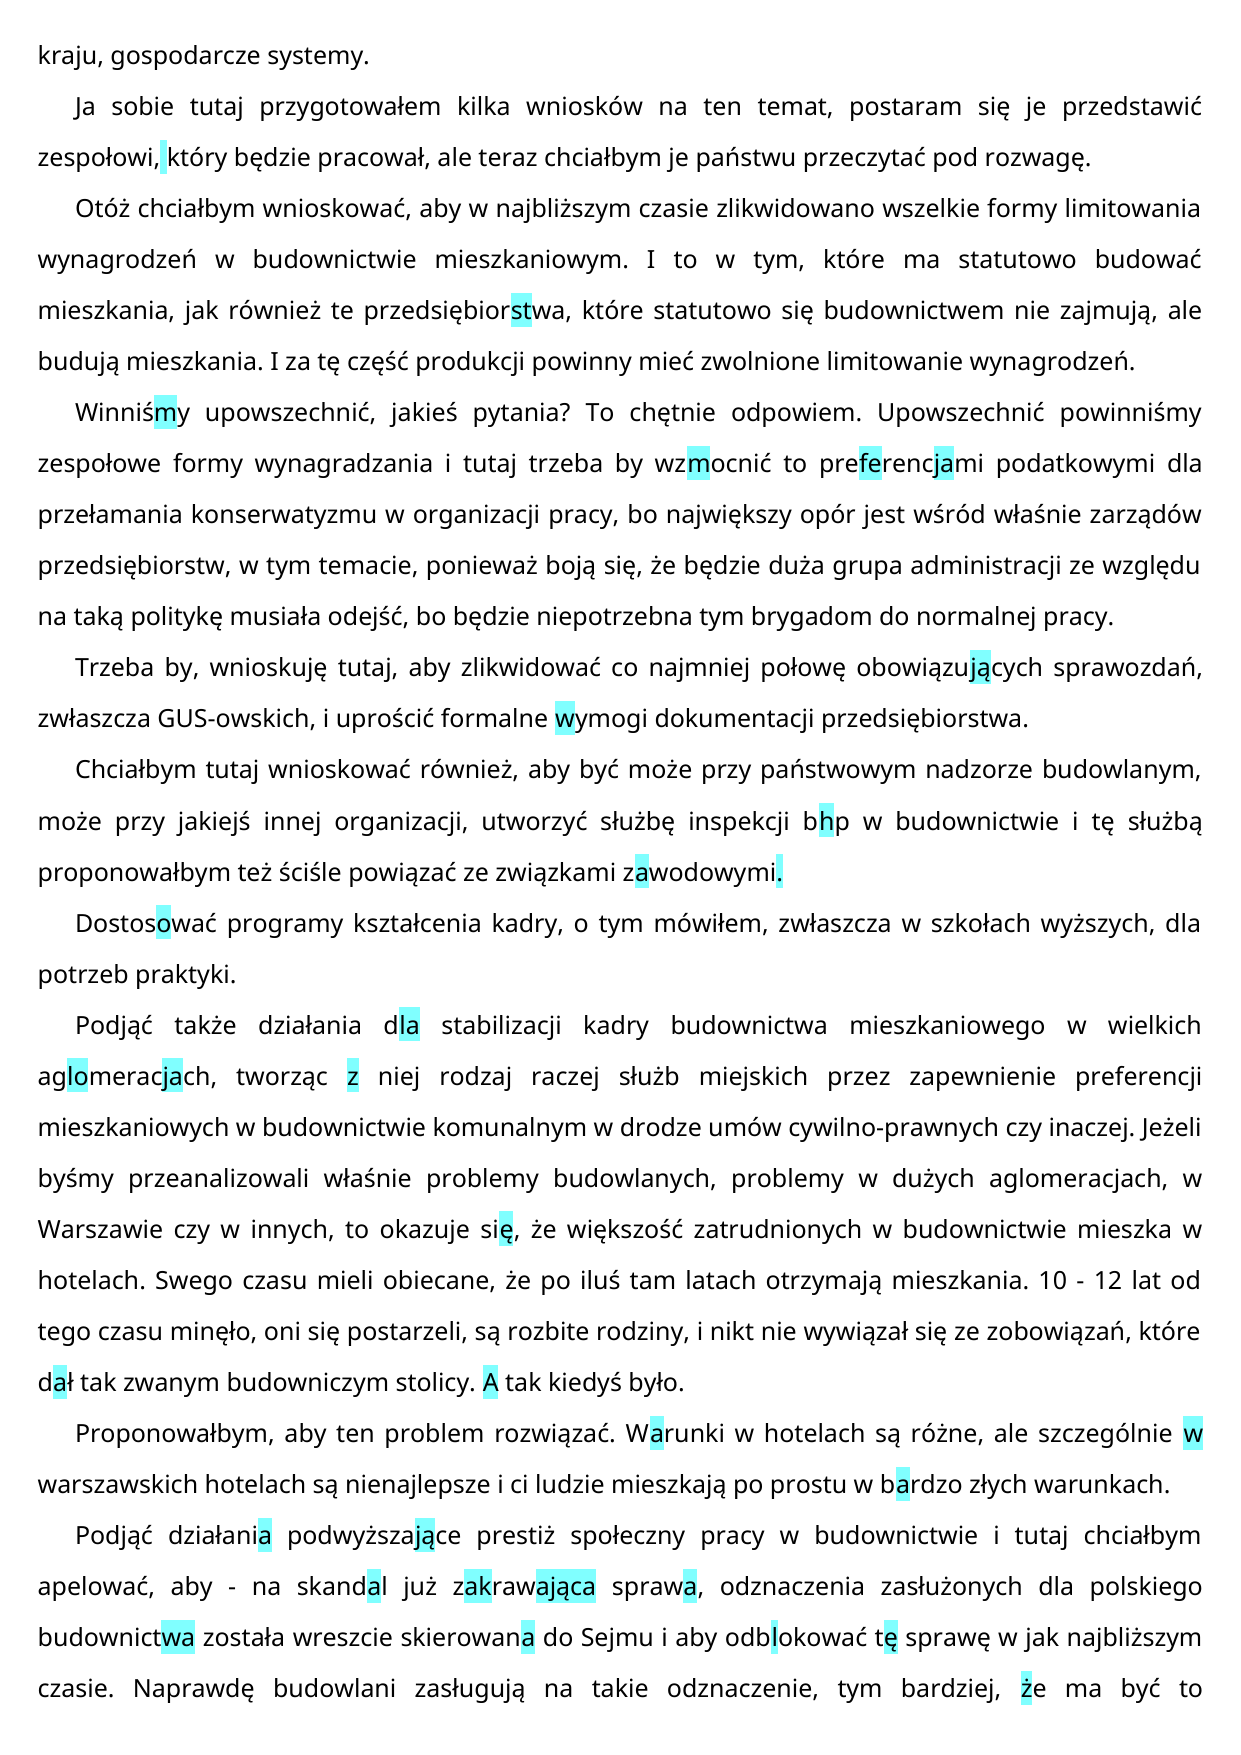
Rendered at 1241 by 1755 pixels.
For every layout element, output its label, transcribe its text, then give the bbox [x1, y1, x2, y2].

text Otóż chciałbym wnioskować, aby w najbliższym czasie zlikwidowano wszelkie formy limitowania wynagrodzeń w budownictwie mieszkaniowym. I to w tym, które ma statutowo budować mieszkania, jak również te przedsiębiorstwa, które statutowo się budownictwem nie zajmują, ale budują mieszkania. I za tę część produkcji powinny mieć zwolnione limitowanie wynagrodzeń. [37, 191, 1203, 378]
text Winniśmy upowszechnić, jakieś pytania? To chętnie odpowiem. Upowszechnić powinniśmy zespołowe formy wynagradzania i tutaj trzeba by wzmocnić to preferencjami podatkowymi dla przełamania konserwatyzmu w organizacji pracy, bo największy opór jest wśród właśnie zarządów przedsiębiorstw, w tym temacie, ponieważ boją się, że będzie duża grupa administracji ze względu na taką politykę musiała odejść, bo będzie niepotrzebna tym brygadom do normalnej pracy. [37, 395, 1203, 633]
text Chciałbym tutaj wnioskować również, aby być może przy państwowym nadzorze budowlanym, może przy jakiejś innej organizacji, utworzyć służbę inspekcji bhp w budownictwie i tę służbą proponowałbym też ściśle powiązać ze związkami zawodowymi. [37, 752, 1203, 888]
text Ja sobie tutaj przygotowałem kilka wniosków na ten temat, postaram się je przedstawić zespołowi, który będzie pracował, ale teraz chciałbym je państwu przeczytać pod rozwagę. [37, 88, 1203, 174]
text Podjąć działania podwyższające prestiż społeczny pracy w budownictwie i tutaj chciałbym apelować, aby - na skandal już zakrawająca sprawa, odznaczenia zasłużonych dla polskiego budownictwa została wreszcie skierowana do Sejmu i aby odblokować tę sprawę w jak najbliższym czasie. Naprawdę budowlani zasługują na takie odznaczenie, tym bardziej, że ma być to [37, 1518, 1203, 1705]
text kraju, gospodarcze systemy. [37, 37, 1203, 72]
text Proponowałbym, aby ten problem rozwiązać. Warunki w hotelach są różne, ale szczególnie w warszawskich hotelach są nienajlepsze i ci ludzie mieszkają po prostu w bardzo złych warunkach. [37, 1416, 1203, 1501]
text Trzeba by, wnioskuję tutaj, aby zlikwidować co najmniej połowę obowiązujących sprawozdań, zwłaszcza GUS-owskich, i uprościć formalne wymogi dokumentacji przedsiębiorstwa. [37, 650, 1203, 735]
text Dostosować programy kształcenia kadry, o tym mówiłem, zwłaszcza w szkołach wyższych, dla potrzeb praktyki. [37, 905, 1203, 990]
text Podjąć także działania dla stabilizacji kadry budownictwa mieszkaniowego w wielkich aglomeracjach, tworząc z niej rodzaj raczej służb miejskich przez zapewnienie preferencji mieszkaniowych w budownictwie komunalnym w drodze umów cywilno-prawnych czy inaczej. Jeżeli byśmy przeanalizowali właśnie problemy budowlanych, problemy w dużych aglomeracjach, w Warszawie czy w innych, to okazuje się, że większość zatrudnionych w budownictwie mieszka w hotelach. Swego czasu mieli obiecane, że po iluś tam latach otrzymają mieszkania. 10 - 12 lat od tego czasu minęło, oni się postarzeli, są rozbite rodziny, i nikt nie wywiązał się ze zobowiązań, które dał tak zwanym budowniczym stolicy. A tak kiedyś było. [37, 1007, 1203, 1399]
